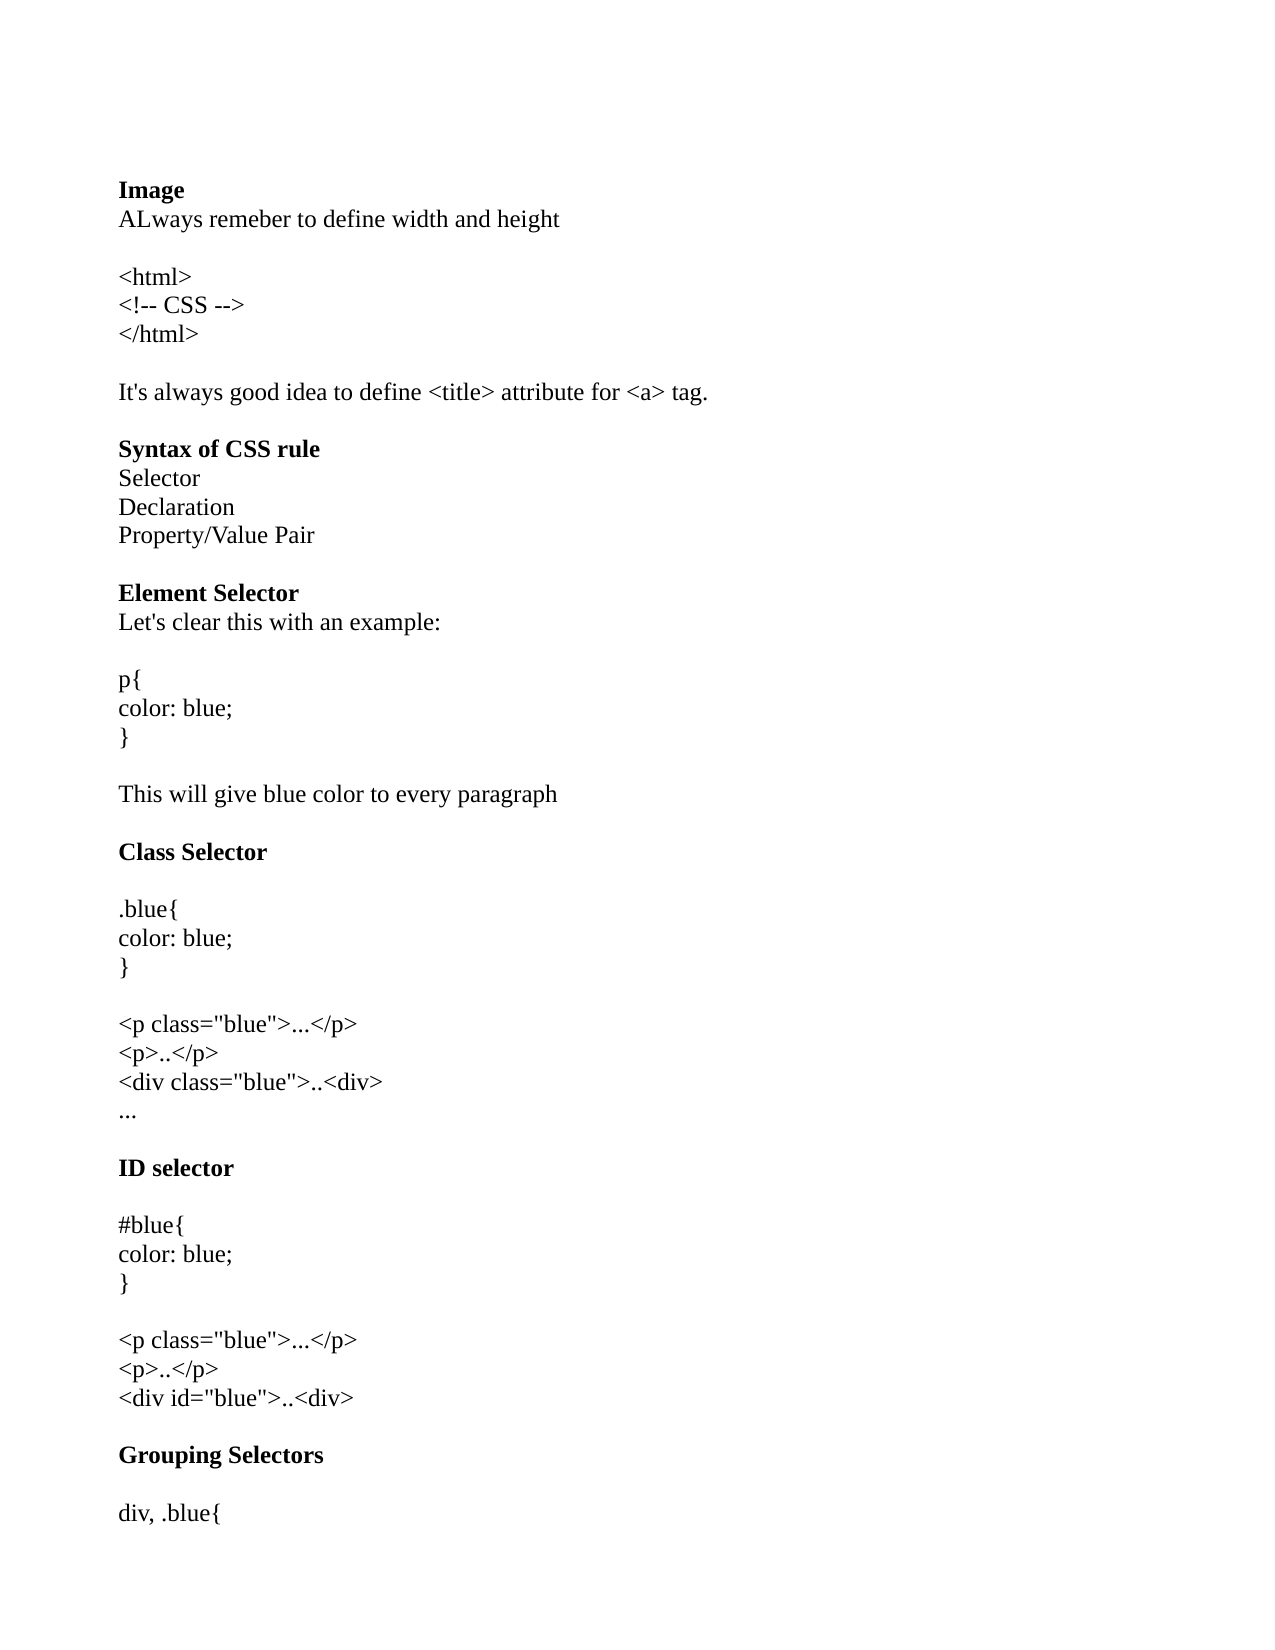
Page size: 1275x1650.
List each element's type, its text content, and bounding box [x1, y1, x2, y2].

text It's always good idea to define <title> attribute for <a> tag. [118, 377, 1157, 406]
text div, .blue{ [118, 1498, 1157, 1527]
text color: blue; [118, 923, 1157, 952]
text <div id="blue">..<div> [118, 1383, 1157, 1412]
text Selector [118, 463, 1157, 492]
text Grouping Selectors [118, 1441, 1157, 1469]
text Class Selector [118, 837, 1157, 866]
text color: blue; [118, 1239, 1157, 1268]
text } [118, 722, 1157, 751]
text color: blue; [118, 693, 1157, 722]
text Property/Value Pair [118, 521, 1157, 549]
text .blue{ [118, 894, 1157, 923]
text ID selector [118, 1153, 1157, 1182]
text <p class="blue">...</p> [118, 1009, 1157, 1038]
text } [118, 952, 1157, 981]
text p{ [118, 664, 1157, 693]
text Declaration [118, 492, 1157, 521]
text </html> [118, 319, 1157, 348]
text This will give blue color to every paragraph [118, 779, 1157, 808]
text Syntax of CSS rule [118, 434, 1157, 463]
text <p>..</p> [118, 1354, 1157, 1383]
text <div class="blue">..<div> [118, 1067, 1157, 1096]
text } [118, 1268, 1157, 1297]
text <html> [118, 262, 1157, 291]
text #blue{ [118, 1211, 1157, 1239]
text Element Selector [118, 578, 1157, 607]
text ALways remeber to define width and height [118, 204, 1157, 233]
text <p>..</p> [118, 1038, 1157, 1067]
text <p class="blue">...</p> [118, 1326, 1157, 1354]
text <!-- CSS --> [118, 291, 1157, 319]
text ... [118, 1096, 1157, 1124]
text Let's clear this with an example: [118, 607, 1157, 636]
text Image [118, 176, 1157, 204]
